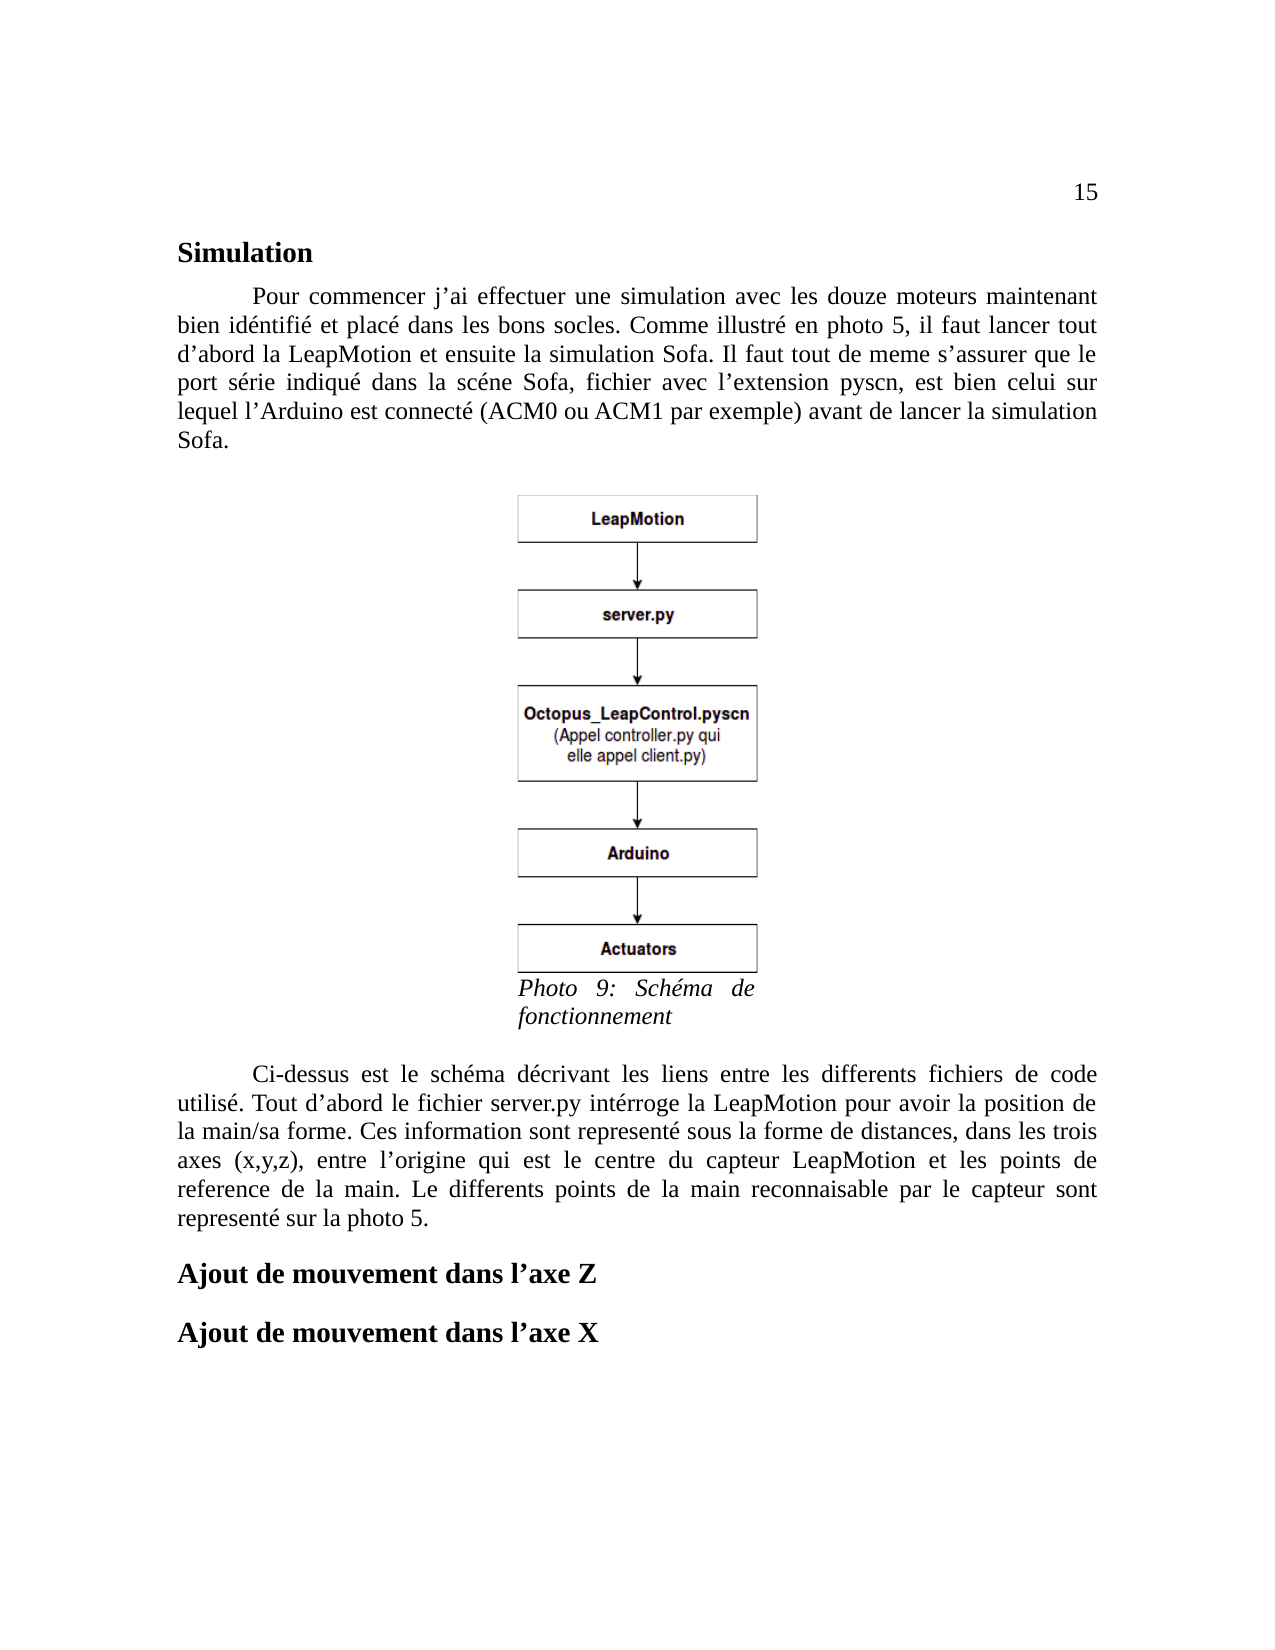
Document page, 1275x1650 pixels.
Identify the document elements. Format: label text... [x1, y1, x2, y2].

text Pour commencer j’ai effectuer une simulation avec les douze moteurs maintenant bien idéntifié et placé dans les bons socles. Comme illustré en photo 5, il faut lancer tout d’abord la LeapMotion et ensuite la simulation Sofa. Il faut tout de meme s’assurer que le port série indiqué dans la scéne Sofa, fichier avec l’extension pyscn, est bien celui sur lequel l’Arduino est connecté (ACM0 ou ACM1 par exemple) avant de lancer la simulation Sofa. [177, 281, 1098, 454]
picture [517, 495, 758, 973]
text Photo 9: Schéma de fonctionnement [518, 973, 757, 1030]
subtitle Ajout de mouvement dans l’axe Z [177, 1256, 1098, 1290]
text Ci-dessus est le schéma décrivant les liens entre les differents fichiers de code utilisé. Tout d’abord le fichier server.py intérroge la LeapMotion pour avoir la position de la main/sa forme. Ces information sont representé sous la forme de distances, dans les trois axes (x,y,z), entre l’origine qui est le centre du capteur LeapMotion et les points de reference de la main. Le differents points de la main reconnaisable par le capteur sont representé sur la photo 5. [177, 1059, 1098, 1231]
subtitle Simulation [177, 235, 1098, 269]
subtitle Ajout de mouvement dans l’axe X [177, 1315, 1098, 1348]
